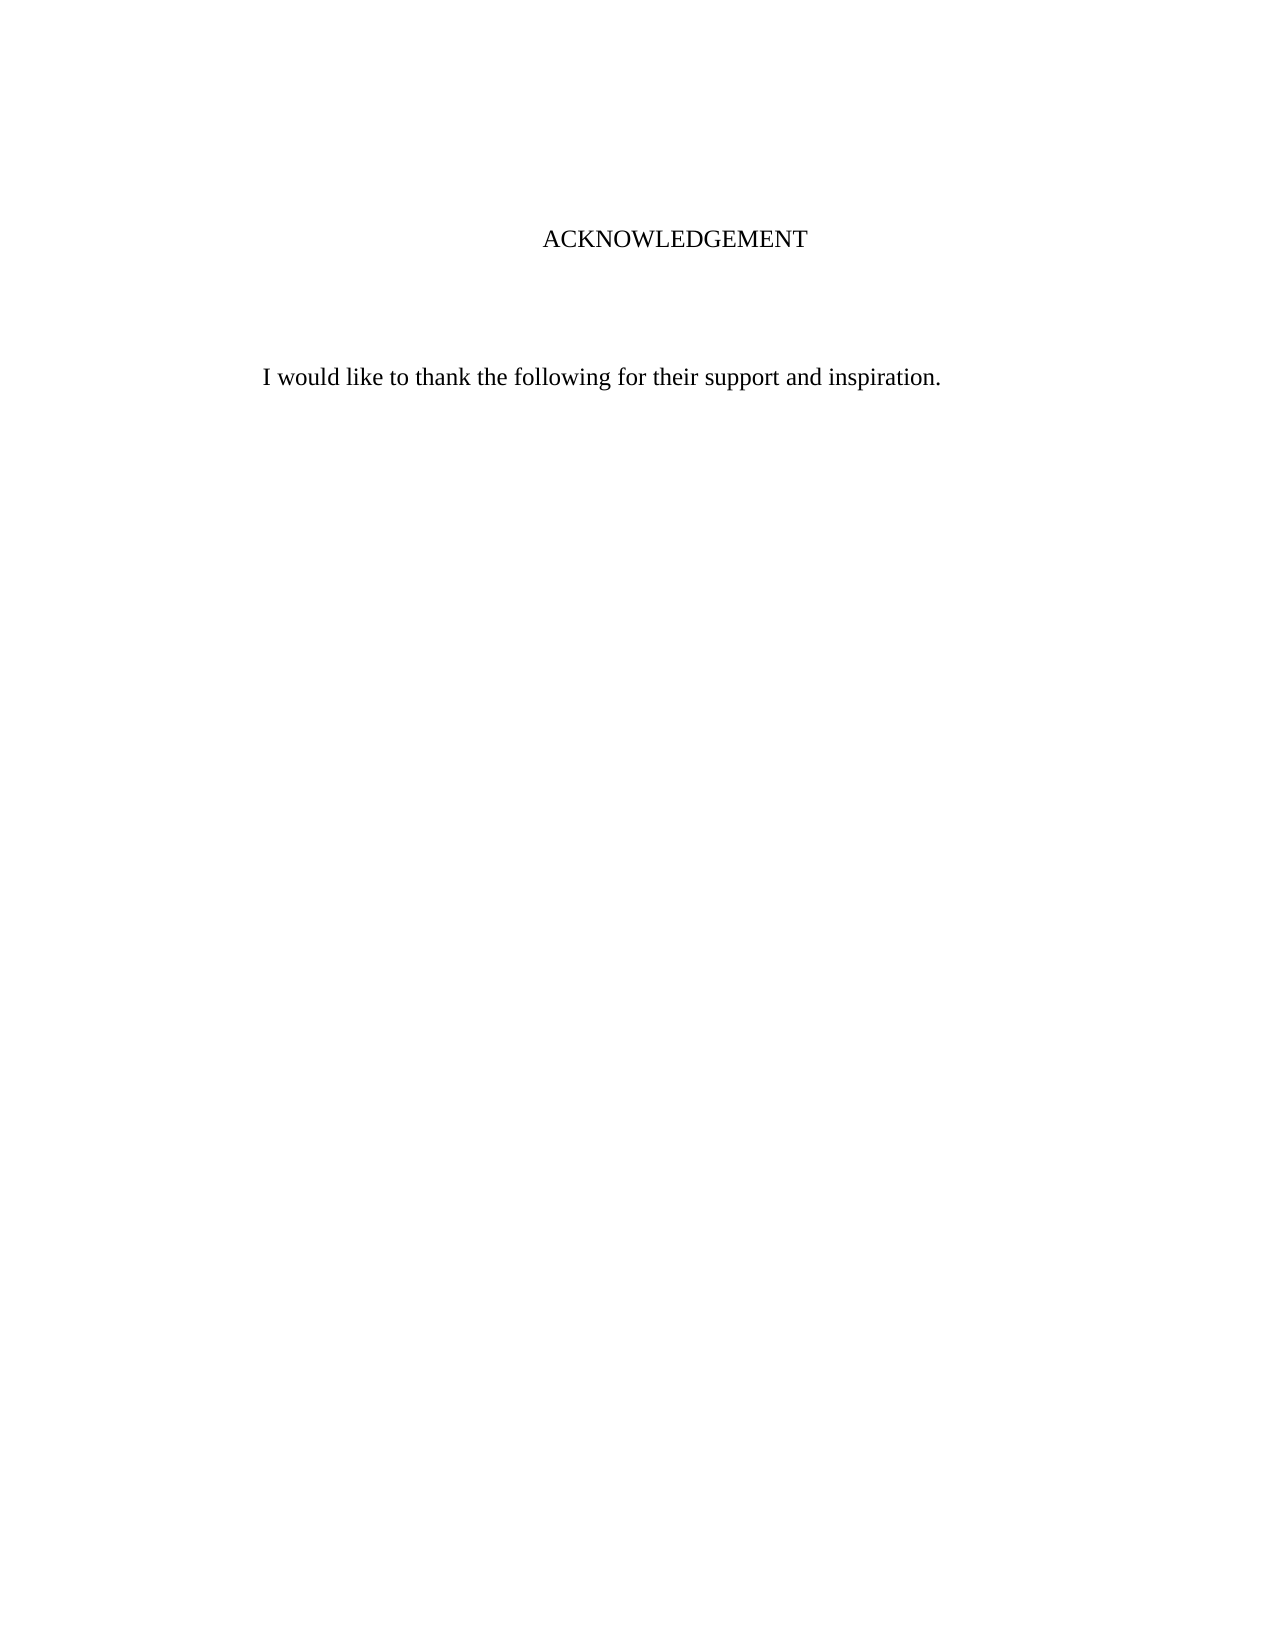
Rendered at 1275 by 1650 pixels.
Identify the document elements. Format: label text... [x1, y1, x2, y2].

subtitle ACKNOWLEDGEMENT [225, 225, 1125, 253]
text I would like to thank the following for their support and inspiration. [225, 363, 1125, 391]
